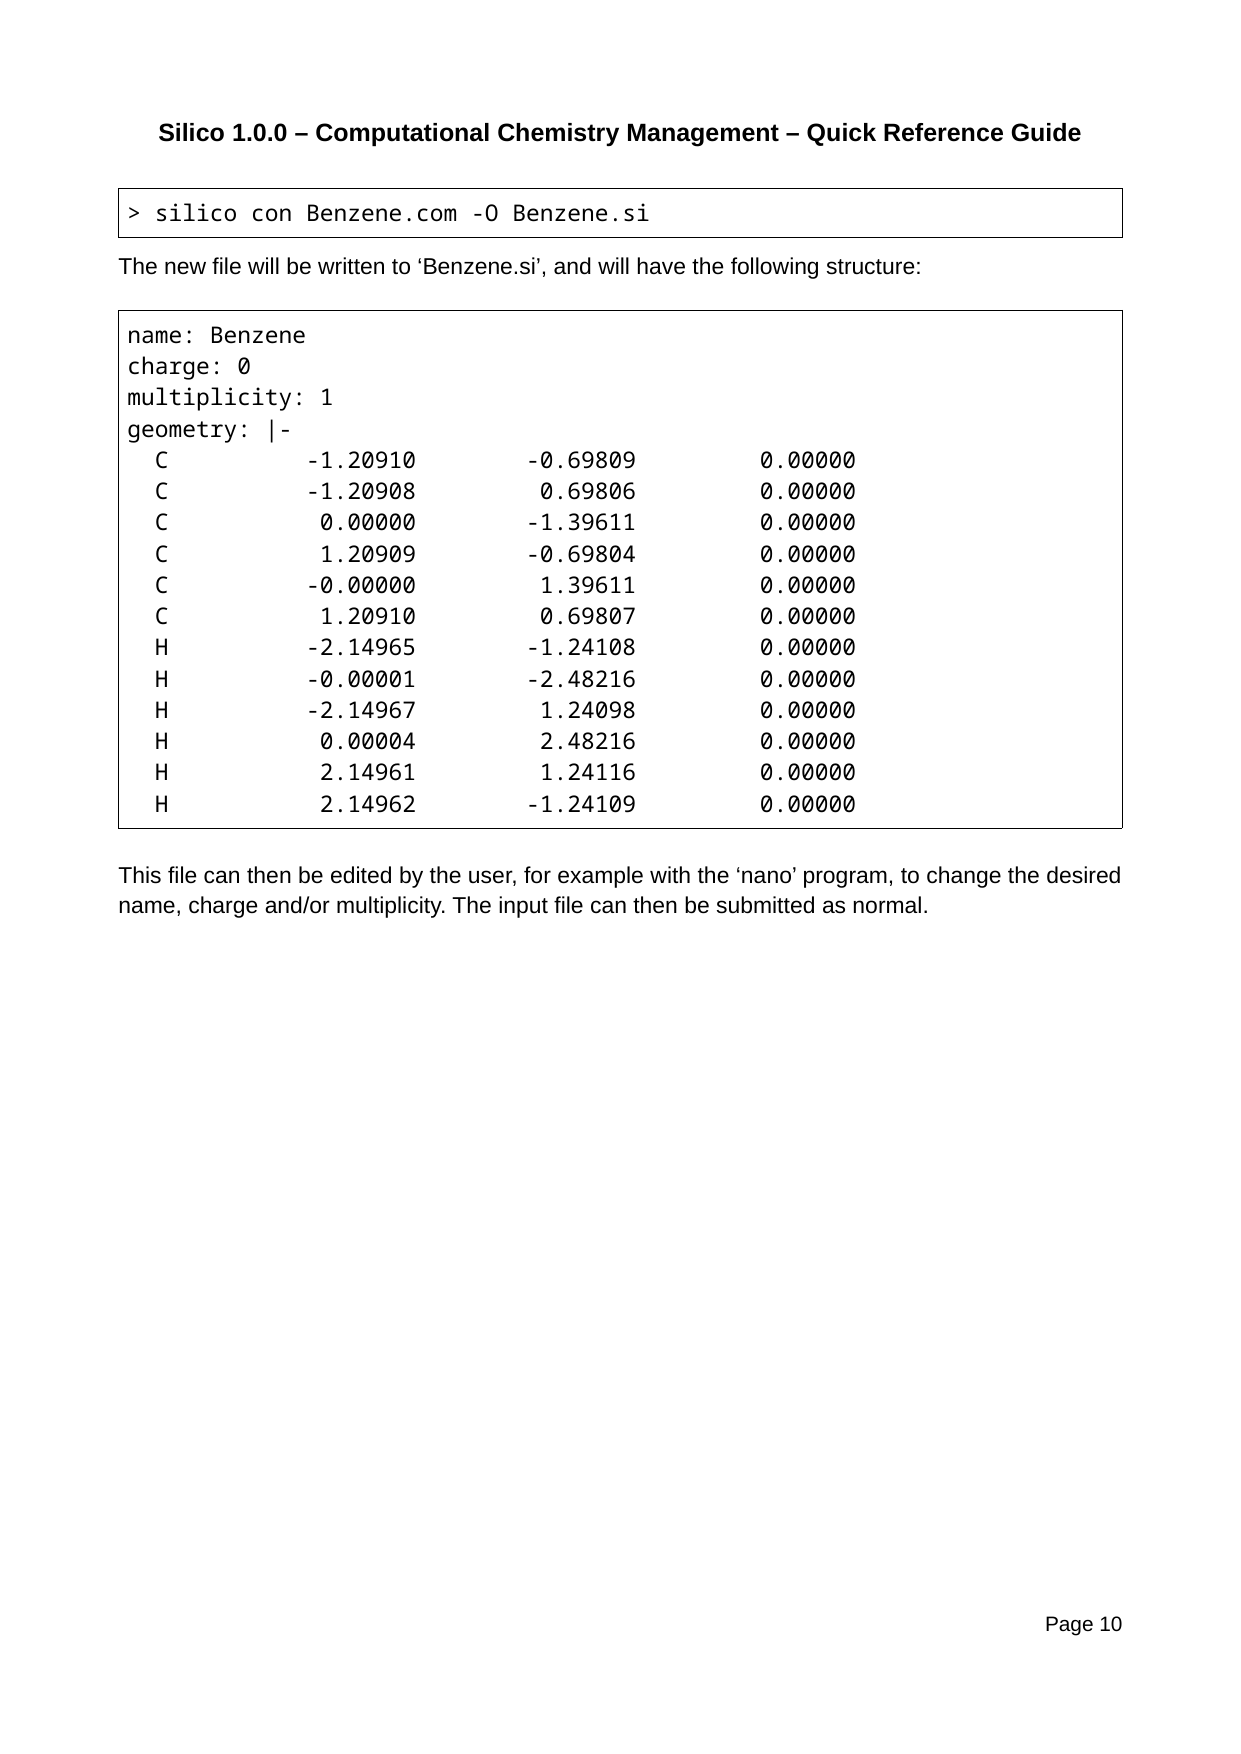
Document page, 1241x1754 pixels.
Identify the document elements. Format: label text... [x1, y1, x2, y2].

text charge: 0 [127, 350, 1113, 381]
text C -1.20910 -0.69809 0.00000 [127, 444, 1113, 475]
text [119, 189, 1122, 237]
text C -0.00000 1.39611 0.00000 [127, 569, 1113, 600]
text H -2.14967 1.24098 0.00000 [127, 694, 1113, 725]
text H -0.00001 -2.48216 0.00000 [127, 662, 1113, 694]
text H 2.14961 1.24116 0.00000 [127, 756, 1113, 787]
text This file can then be edited by the user, for example with the ‘nano’ program, to change the desired name, charge and/or multiplicity. The input file can then be submitted as normal. [118, 829, 1122, 918]
text name: Benzene [127, 319, 1113, 350]
text H 0.00004 2.48216 0.00000 [127, 725, 1113, 756]
text [118, 298, 1122, 310]
text C -1.20908 0.69806 0.00000 [127, 475, 1113, 506]
text C 0.00000 -1.39611 0.00000 [127, 506, 1113, 537]
text C 1.20909 -0.69804 0.00000 [127, 537, 1113, 569]
text H -2.14965 -1.24108 0.00000 [127, 631, 1113, 662]
text > silico con Benzene.com -O Benzene.si [127, 197, 1113, 228]
text H 2.14962 -1.24109 0.00000 [127, 787, 1113, 819]
text multiplicity: 1 [127, 381, 1113, 412]
text [119, 311, 1122, 828]
text geometry: |- [127, 412, 1113, 444]
text C 1.20910 0.69807 0.00000 [127, 600, 1113, 631]
text [118, 176, 1122, 188]
text The new file will be written to ‘Benzene.si’, and will have the following structure: [118, 238, 1122, 279]
